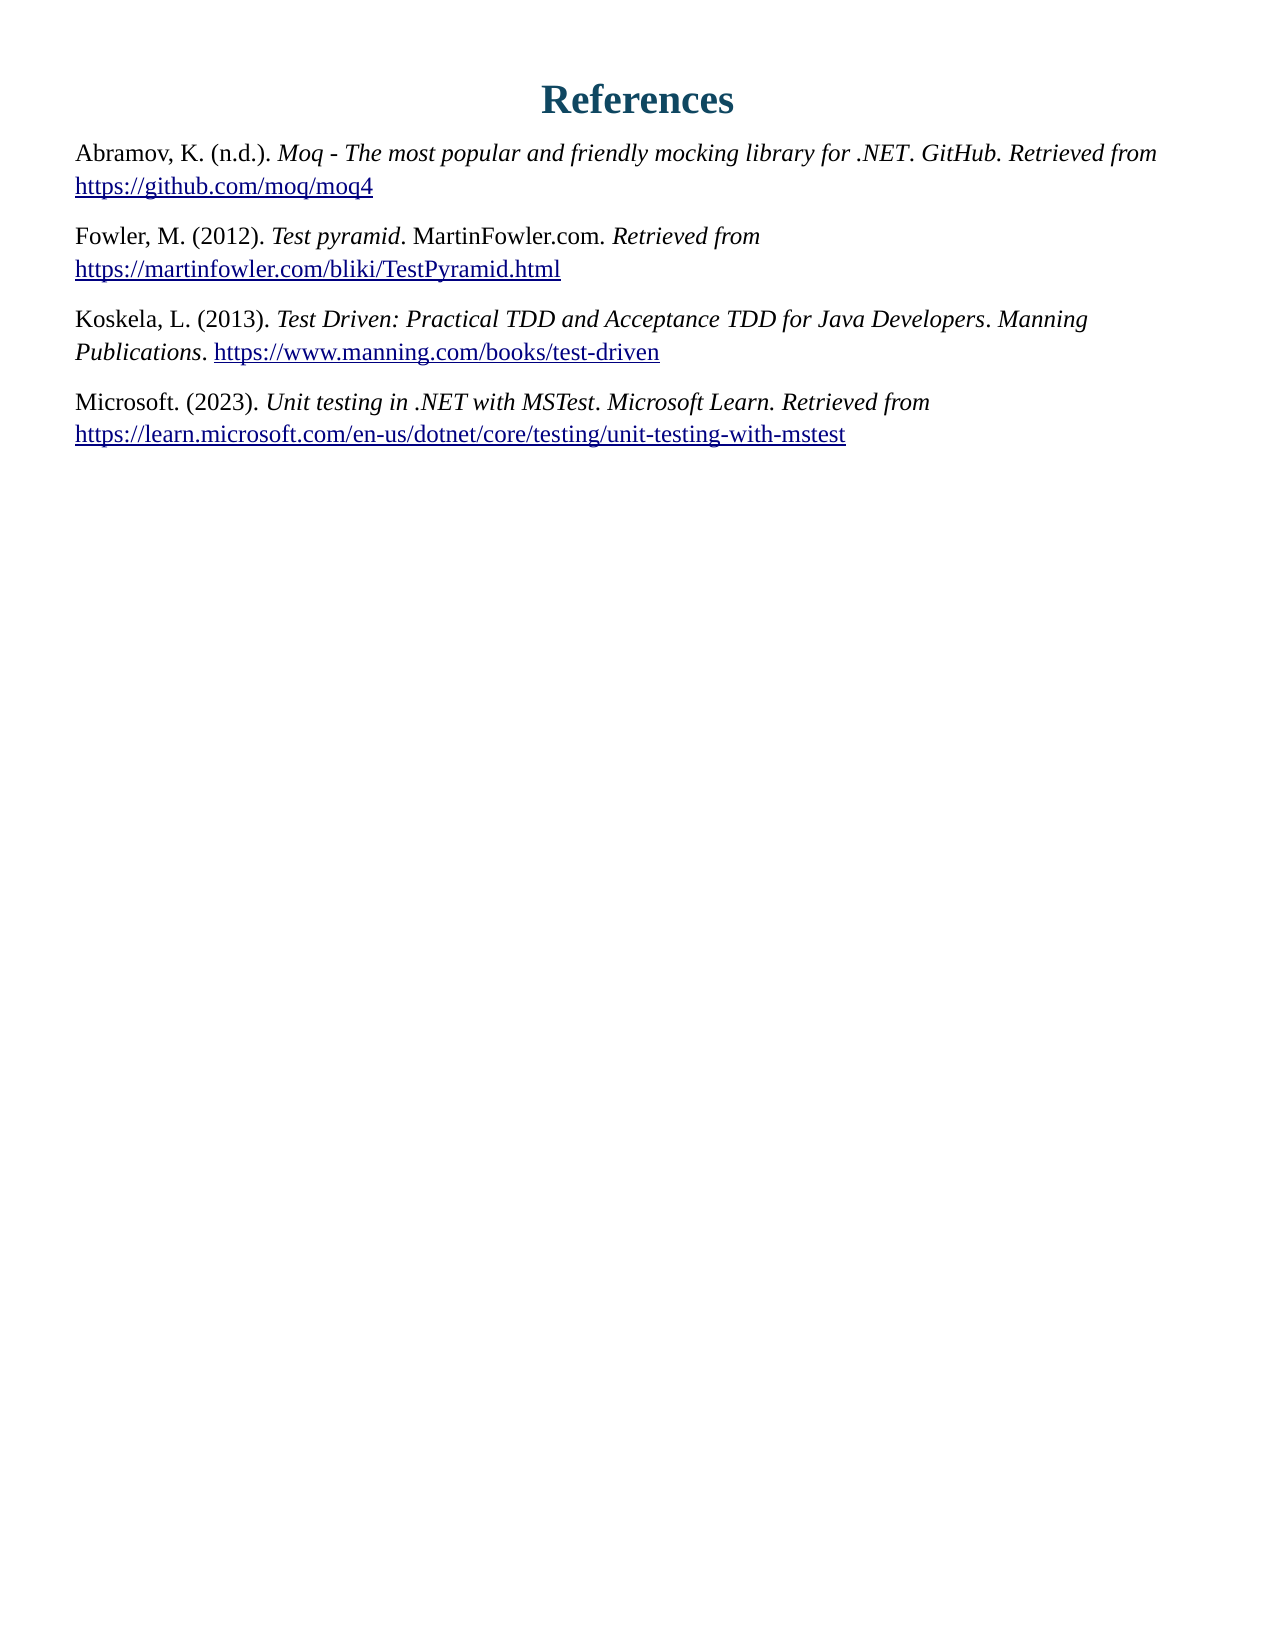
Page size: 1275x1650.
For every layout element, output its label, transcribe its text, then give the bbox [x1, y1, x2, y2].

subtitle References [75, 75, 1200, 123]
text Fowler, M. (2012). Test pyramid. MartinFowler.com. Retrieved from https://martinfowler.com/bliki/TestPyramid.html [75, 221, 1200, 283]
text Koskela, L. (2013). Test Driven: Practical TDD and Acceptance TDD for Java Developers. Manning Publications. https://www.manning.com/books/test-driven [75, 304, 1200, 366]
text Abramov, K. (n.d.). Moq - The most popular and friendly mocking library for .NET. GitHub. Retrieved from https://github.com/moq/moq4 [75, 138, 1200, 200]
text Microsoft. (2023). Unit testing in .NET with MSTest. Microsoft Learn. Retrieved from https://learn.microsoft.com/en-us/dotnet/core/testing/unit-testing-with-mstest [75, 387, 1200, 448]
